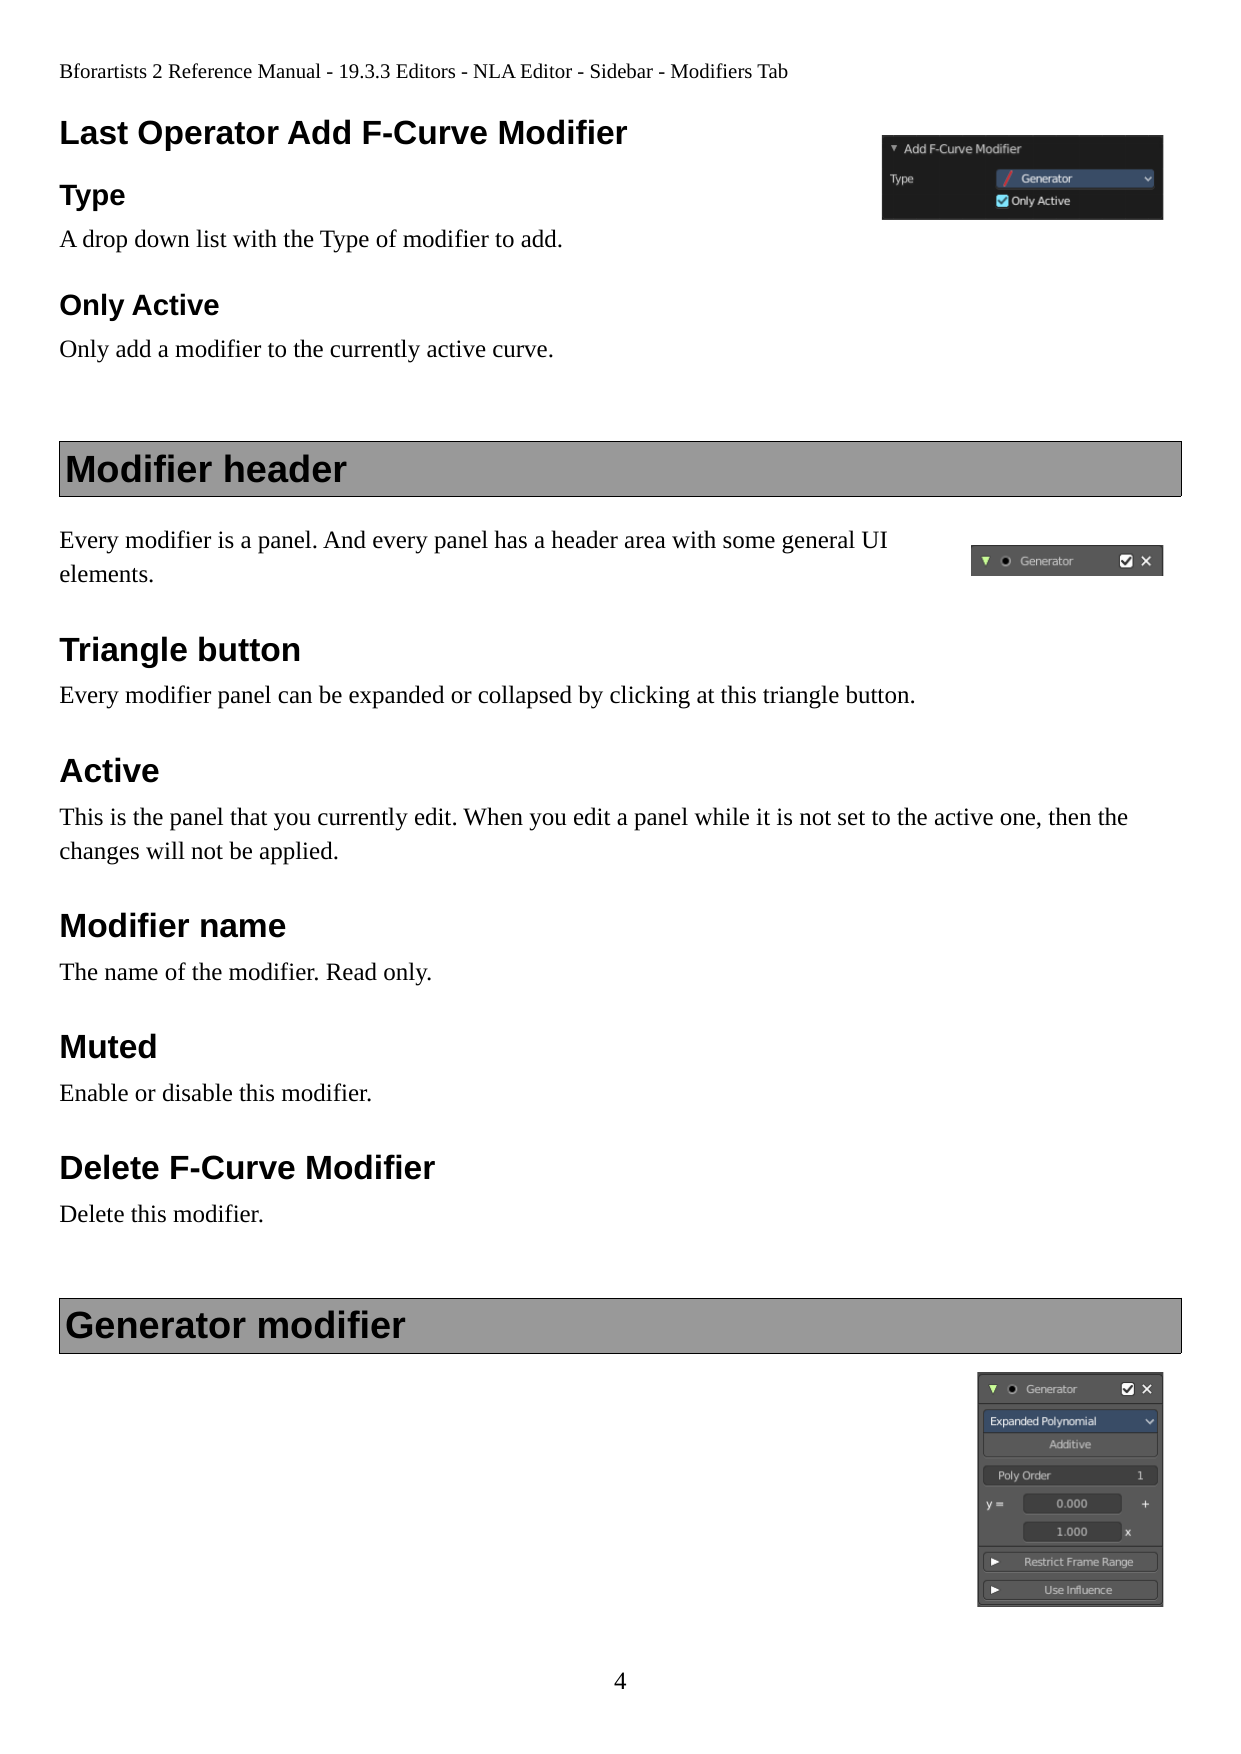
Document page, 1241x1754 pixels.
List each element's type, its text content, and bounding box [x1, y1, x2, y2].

text Enable or disable this modifier. [59, 1078, 1181, 1107]
picture [881, 135, 1164, 220]
picture [977, 1372, 1164, 1607]
text Only add a modifier to the currently active curve. [59, 334, 1181, 363]
text Every modifier panel can be expanded or collapsed by clicking at this triangle button. [59, 681, 1181, 709]
subtitle Triangle button [59, 629, 1181, 668]
subtitle Last Operator Add F-Curve Modifier [59, 113, 1181, 151]
subtitle Delete F-Curve Modifier [59, 1148, 1181, 1187]
text Delete this modifier. [59, 1199, 1181, 1228]
table_header Modifier header [60, 442, 1181, 496]
subtitle Type [59, 178, 881, 212]
text Every modifier is a panel. And every panel has a header area with some general UI elements. [59, 525, 1181, 588]
text The name of the modifier. Read only. [59, 957, 1181, 986]
table_header Generator modifier [60, 1299, 1181, 1353]
picture [971, 545, 1164, 576]
text This is the panel that you currently edit. When you edit a panel while it is not set to the active one, then the changes will not be applied. [59, 802, 1181, 865]
subtitle Active [59, 751, 1181, 789]
subtitle [1164, 178, 1181, 212]
subtitle Only Active [59, 288, 1181, 322]
text A drop down list with the Type of modifier to add. [59, 224, 1181, 253]
subtitle Muted [59, 1027, 1181, 1066]
subtitle Modifier name [59, 906, 1181, 945]
